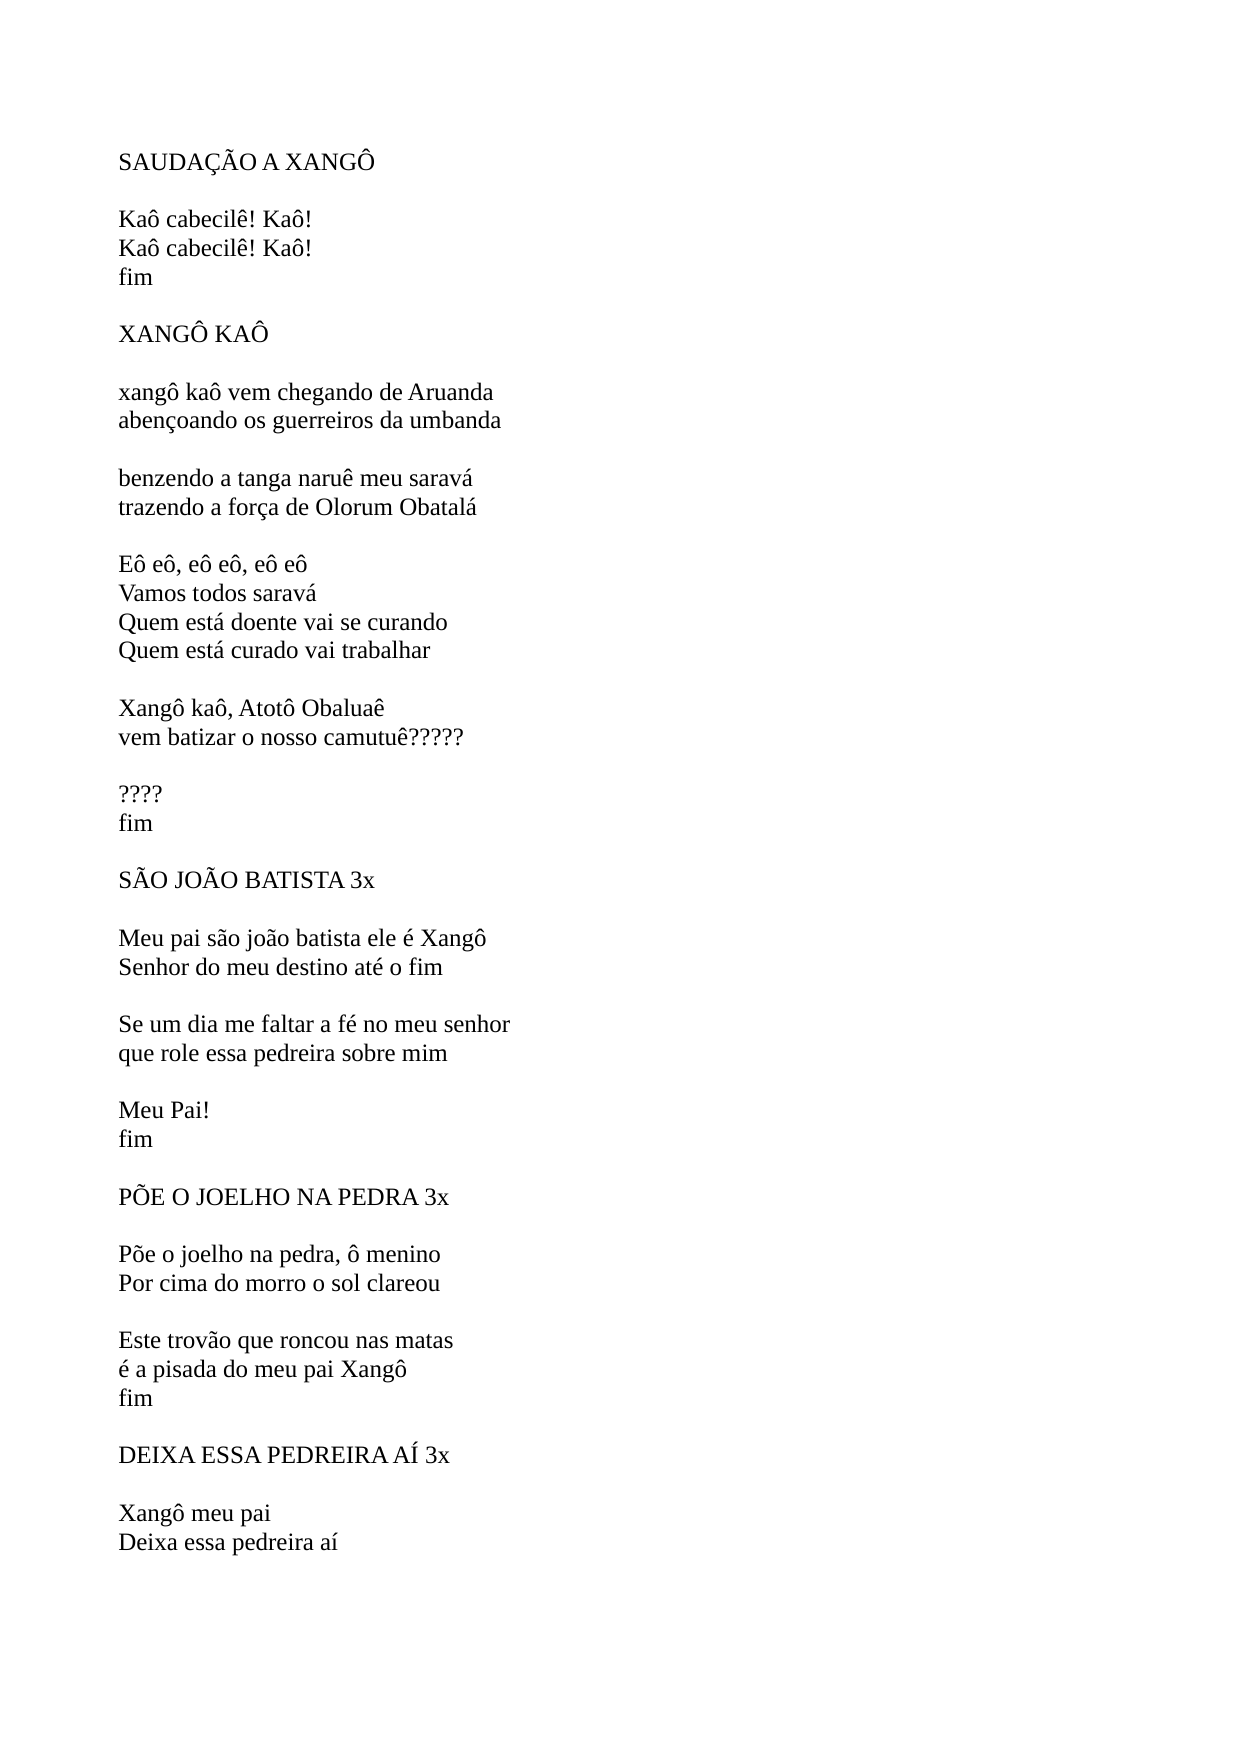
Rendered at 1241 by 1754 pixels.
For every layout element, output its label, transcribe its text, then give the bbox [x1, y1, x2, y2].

text fim [118, 1124, 1122, 1153]
text Vamos todos saravá Quem está doente vai se curando Quem está curado vai trabalhar [118, 578, 1122, 664]
text DEIXA ESSA PEDREIRA AÍ 3x [118, 1441, 1122, 1469]
text Este trovão que roncou nas matas [118, 1326, 1122, 1354]
text que role essa pedreira sobre mim [118, 1038, 1122, 1096]
text Meu Pai! [118, 1096, 1122, 1124]
text fim [118, 808, 1122, 837]
text Põe o joelho na pedra, ô menino Por cima do morro o sol clareou [118, 1239, 1122, 1297]
text abençoando os guerreiros da umbanda [118, 406, 1122, 434]
text benzendo a tanga naruê meu saravá [118, 463, 1122, 492]
text fim [118, 262, 1122, 291]
text Deixa essa pedreira aí [118, 1527, 1122, 1584]
text Eô eô, eô eô, eô eô [118, 549, 1122, 578]
text fim [118, 1383, 1122, 1412]
text xangô kaô vem chegando de Aruanda [118, 377, 1122, 406]
text PÕE O JOELHO NA PEDRA 3x [118, 1182, 1122, 1211]
text Xangô meu pai [118, 1498, 1122, 1527]
text Kaô cabecilê! Kaô! [118, 204, 1122, 233]
text Meu pai são joão batista ele é Xangô Senhor do meu destino até o fim [118, 923, 1122, 1009]
text SÃO JOÃO BATISTA 3x [118, 866, 1122, 894]
text XANGÔ KAÔ [118, 291, 1122, 348]
text Kaô cabecilê! Kaô! [118, 233, 1122, 262]
text trazendo a força de Olorum Obatalá [118, 492, 1122, 521]
text é a pisada do meu pai Xangô [118, 1354, 1122, 1383]
text SAUDAÇÃO A XANGÔ [118, 147, 1122, 176]
text vem batizar o nosso camutuê????? [118, 722, 1122, 751]
text ???? [118, 779, 1122, 808]
text Xangô kaô, Atotô Obaluaê [118, 693, 1122, 722]
text Se um dia me faltar a fé no meu senhor [118, 1009, 1122, 1038]
